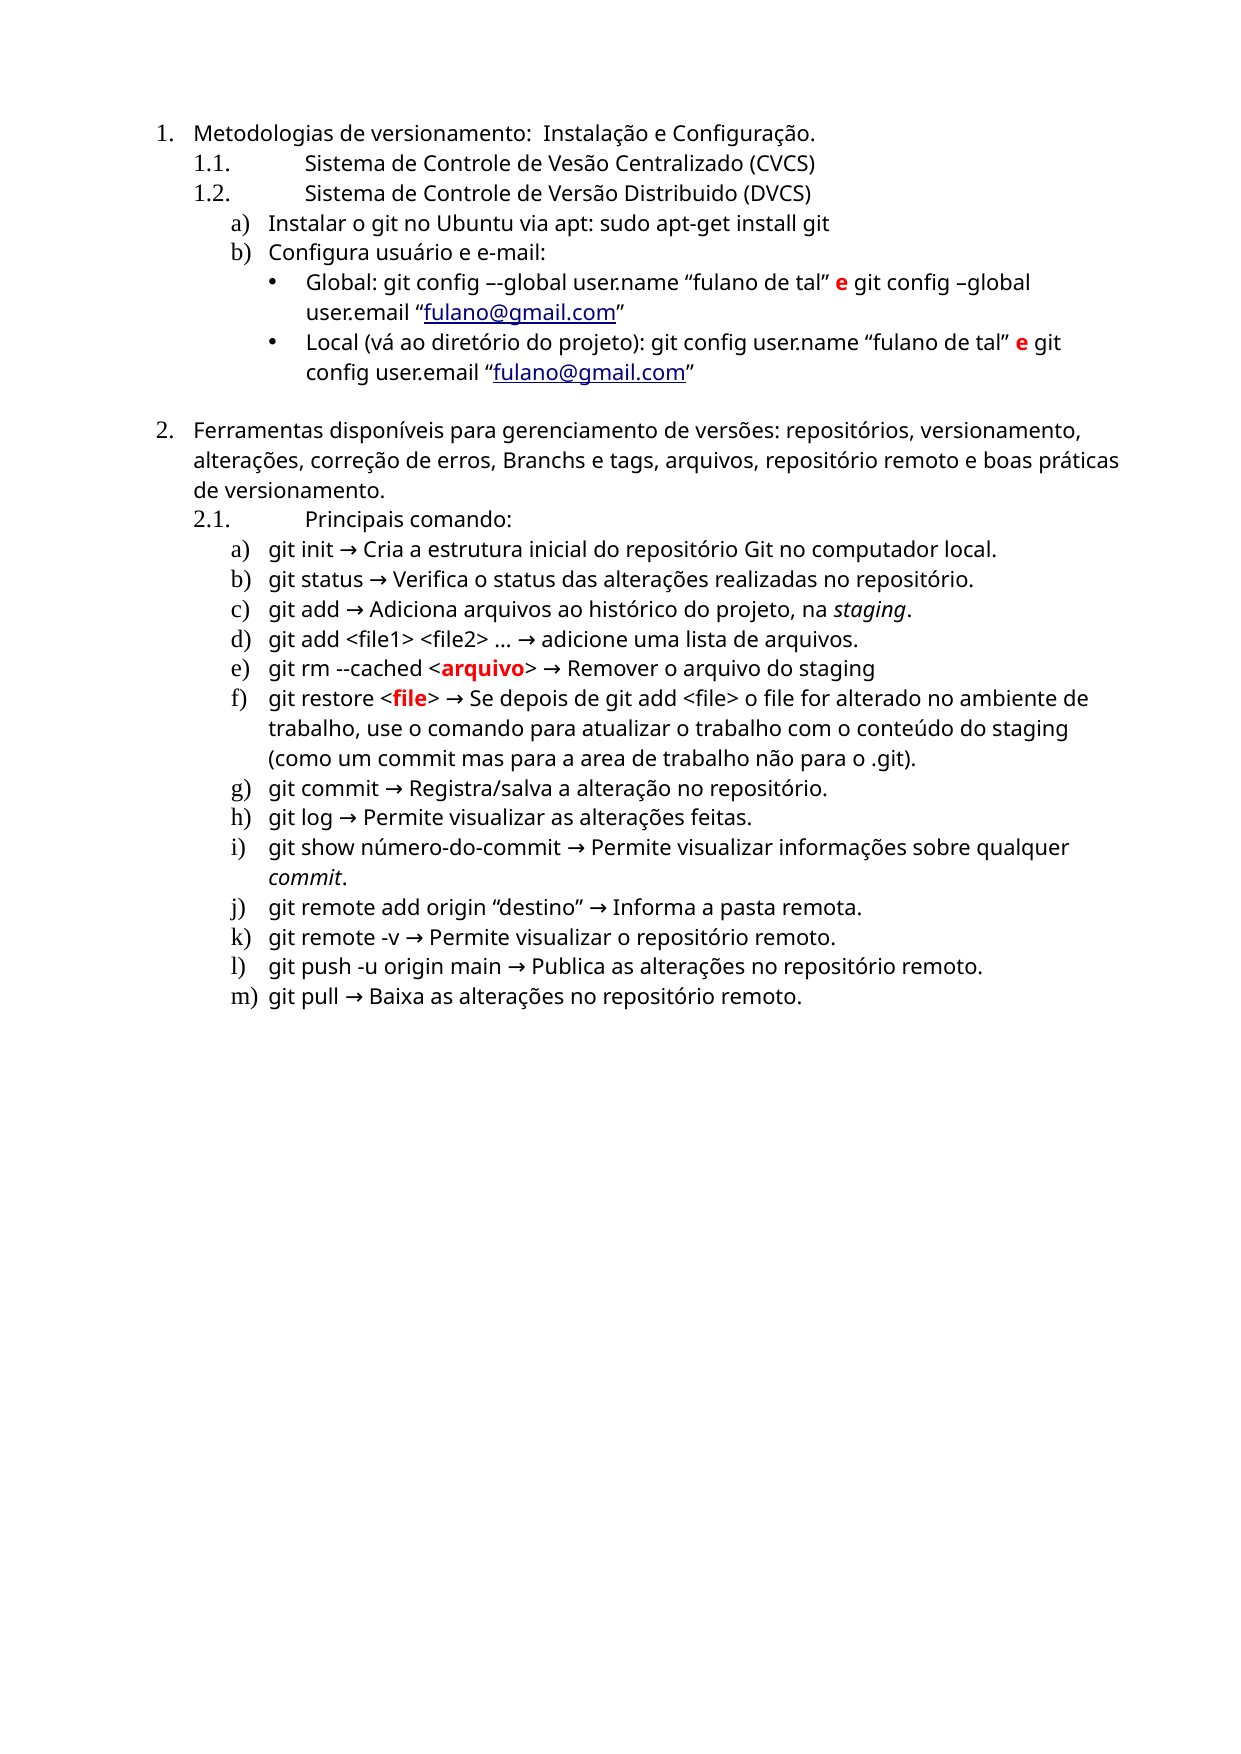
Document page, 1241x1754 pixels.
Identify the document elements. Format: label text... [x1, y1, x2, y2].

list Local (vá ao diretório do projeto): git config user.name “fulano de tal” e git config user.email “fulano@gmail.com” [268, 327, 1122, 386]
list Principais comando: [193, 504, 1122, 534]
list git log → Permite visualizar as alterações feitas. [231, 802, 1122, 832]
list git remote -v → Permite visualizar o repositório remoto. [231, 921, 1122, 951]
list Configura usuário e e-mail: [231, 237, 1122, 267]
list Metodologias de versionamento: Instalação e Configuração. [156, 118, 1122, 148]
list git restore <file> → Se depois de git add <file> o file for alterado no ambiente de trabalho, use o comando para atualizar o trabalho com o conteúdo do staging (como um commit mas para a area de trabalho não para o .git). [231, 683, 1122, 772]
list git rm --cached <arquivo> → Remover o arquivo do staging [231, 653, 1122, 683]
list Sistema de Controle de Versão Distribuido (DVCS) [193, 178, 1122, 207]
list Sistema de Controle de Vesão Centralizado (CVCS) [193, 148, 1122, 178]
list git init → Cria a estrutura inicial do repositório Git no computador local. [231, 534, 1122, 564]
list Instalar o git no Ubuntu via apt: sudo apt-get install git [231, 207, 1122, 237]
list git show número-do-commit → Permite visualizar informações sobre qualquer commit. [231, 832, 1122, 892]
list git remote add origin “destino” → Informa a pasta remota. [231, 892, 1122, 921]
list git pull → Baixa as alterações no repositório remoto. [231, 981, 1122, 1011]
list git commit → Registra/salva a alteração no repositório. [231, 772, 1122, 802]
list git status → Verifica o status das alterações realizadas no repositório. [231, 564, 1122, 594]
list git push -u origin main → Publica as alterações no repositório remoto. [231, 951, 1122, 981]
list git add <file1> <file2> … → adicione uma lista de arquivos. [231, 623, 1122, 653]
list git add → Adiciona arquivos ao histórico do projeto, na staging. [231, 594, 1122, 623]
list Ferramentas disponíveis para gerenciamento de versões: repositórios, versionamento, alterações, correção de erros, Branchs e tags, arquivos, repositório remoto e boas práticas de versionamento. [156, 415, 1122, 504]
list Global: git config –-global user.name “fulano de tal” e git config –global user.email “fulano@gmail.com” [268, 267, 1122, 327]
